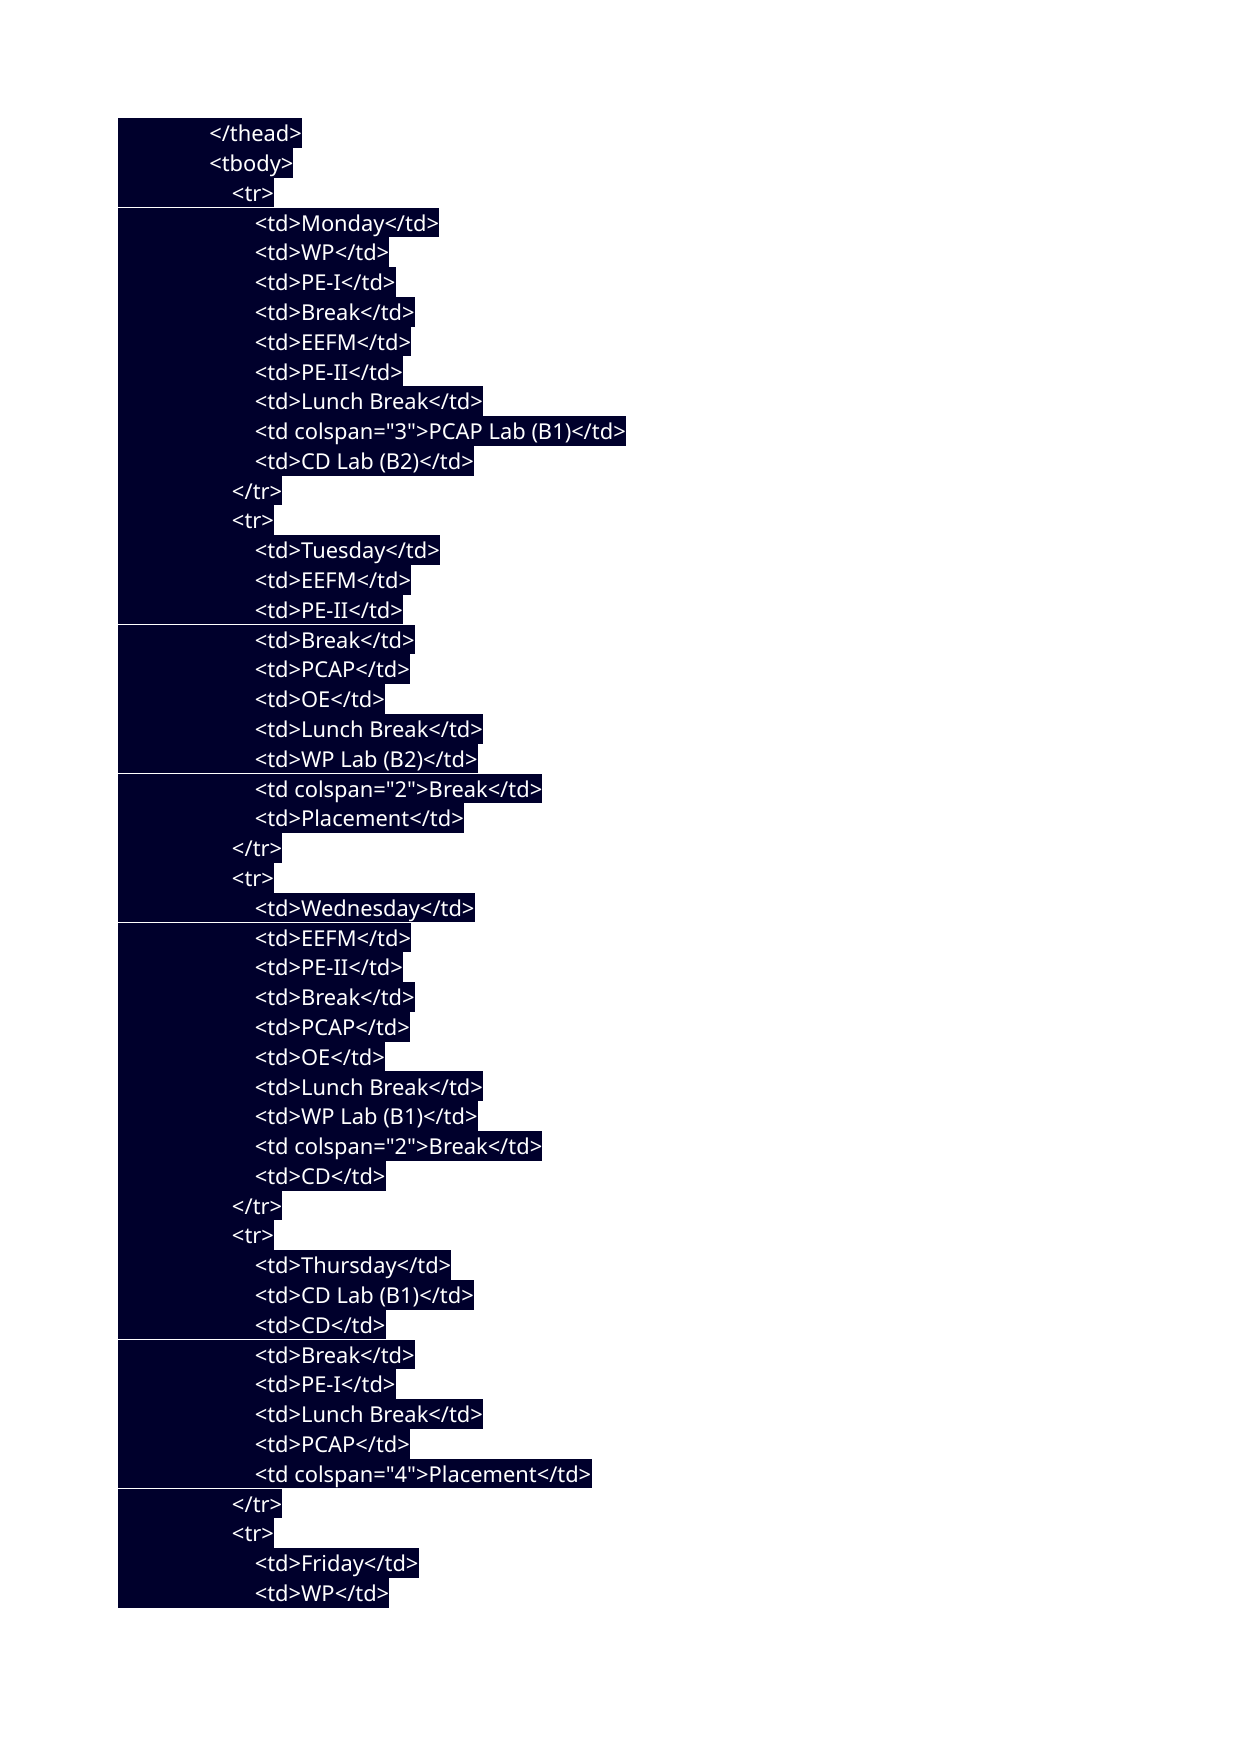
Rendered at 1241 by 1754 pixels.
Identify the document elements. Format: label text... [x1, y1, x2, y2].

text <td>WP</td> [118, 237, 1122, 267]
text <td>WP Lab (B2)</td> [118, 744, 1122, 773]
text </tr> [118, 833, 1122, 863]
text <td>Break</td> [118, 297, 1122, 327]
text <td>PE-II</td> [118, 356, 1122, 386]
text <td>Break</td> [118, 982, 1122, 1012]
text <td>Lunch Break</td> [118, 1071, 1122, 1101]
text <td>PE-I</td> [118, 267, 1122, 297]
text <td>EEFM</td> [118, 327, 1122, 356]
text </tr> [118, 1488, 1122, 1518]
text <td>Break</td> [118, 624, 1122, 654]
text <tr> [118, 863, 1122, 893]
text <td>Friday</td> [118, 1548, 1122, 1578]
text <tr> [118, 505, 1122, 535]
text <td colspan="4">Placement</td> [118, 1459, 1122, 1488]
text <td>OE</td> [118, 684, 1122, 714]
text <td>Monday</td> [118, 207, 1122, 237]
text <tr> [118, 1518, 1122, 1548]
text <td>Tuesday</td> [118, 535, 1122, 565]
text <td colspan="2">Break</td> [118, 773, 1122, 803]
text <td>Placement</td> [118, 803, 1122, 833]
text <td>CD</td> [118, 1310, 1122, 1339]
text <td>Wednesday</td> [118, 893, 1122, 922]
text <td>PCAP</td> [118, 1429, 1122, 1459]
text <td>Thursday</td> [118, 1250, 1122, 1280]
text <td>CD Lab (B1)</td> [118, 1280, 1122, 1310]
text <td>Lunch Break</td> [118, 714, 1122, 744]
text <td>CD</td> [118, 1161, 1122, 1191]
text <td>PE-II</td> [118, 595, 1122, 624]
text <td colspan="3">PCAP Lab (B1)</td> [118, 416, 1122, 446]
text <tr> [118, 178, 1122, 207]
text <tr> [118, 1220, 1122, 1250]
text <td>EEFM</td> [118, 565, 1122, 595]
text <td>PCAP</td> [118, 1012, 1122, 1042]
text <td>CD Lab (B2)</td> [118, 446, 1122, 476]
text <td>Lunch Break</td> [118, 1399, 1122, 1429]
text <td>Break</td> [118, 1339, 1122, 1369]
text </tr> [118, 476, 1122, 505]
text <td>EEFM</td> [118, 922, 1122, 952]
text <td>PE-I</td> [118, 1369, 1122, 1399]
text </tr> [118, 1191, 1122, 1220]
text <td>WP Lab (B1)</td> [118, 1101, 1122, 1131]
text <tbody> [118, 148, 1122, 178]
text <td>WP</td> [118, 1578, 1122, 1608]
text <td colspan="2">Break</td> [118, 1131, 1122, 1161]
text <td>PCAP</td> [118, 654, 1122, 684]
text <td>Lunch Break</td> [118, 386, 1122, 416]
text </thead> [118, 118, 1122, 148]
text <td>OE</td> [118, 1042, 1122, 1071]
text <td>PE-II</td> [118, 952, 1122, 982]
